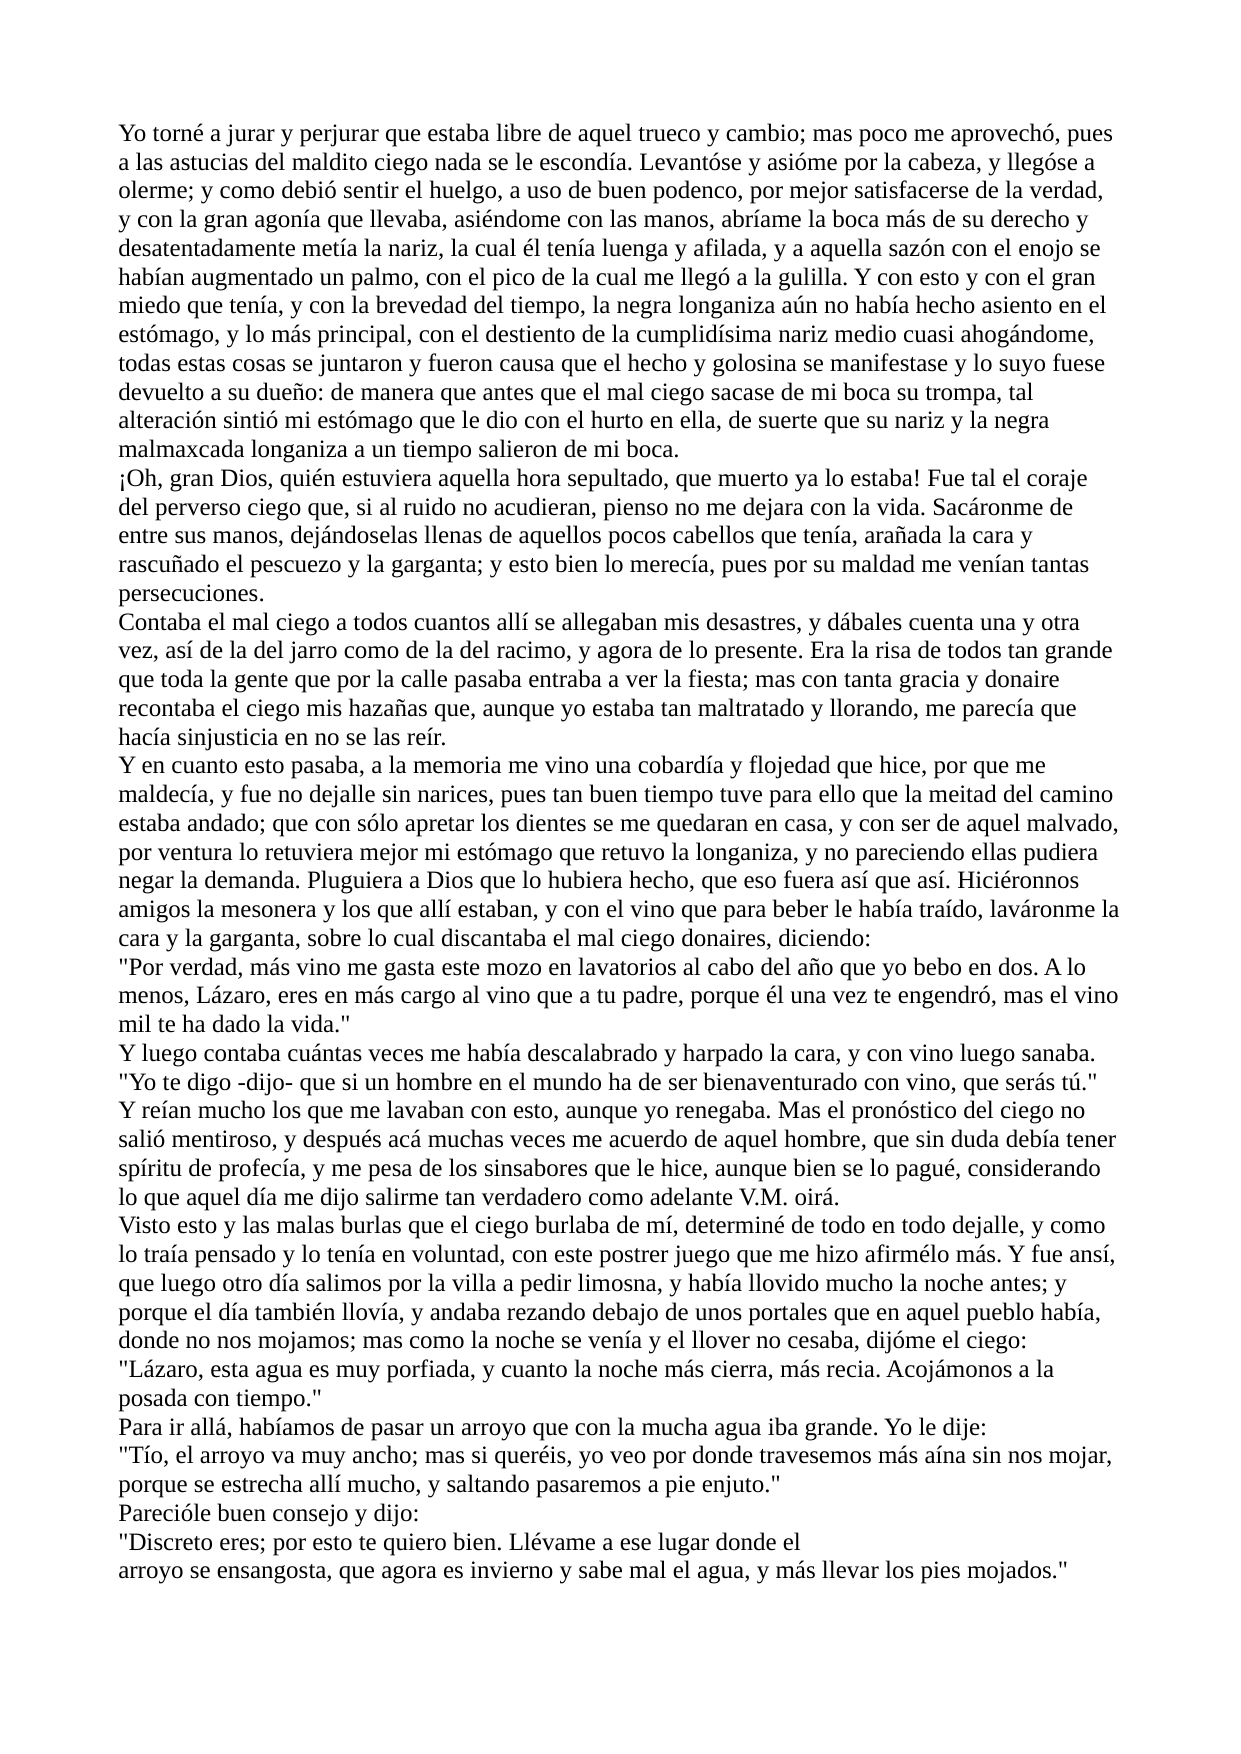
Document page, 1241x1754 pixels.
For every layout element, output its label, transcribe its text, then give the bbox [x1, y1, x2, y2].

text "Discreto eres; por esto te quiero bien. Llévame a ese lugar donde el [118, 1527, 1122, 1556]
text Visto esto y las malas burlas que el ciego burlaba de mí, determiné de todo en todo dejalle, y como lo traía pensado y lo tenía en voluntad, con este postrer juego que me hizo afirmélo más. Y fue ansí, que luego otro día salimos por la villa a pedir limosna, y había llovido mucho la noche antes; y porque el día también llovía, y andaba rezando debajo de unos portales que en aquel pueblo había, donde no nos mojamos; mas como la noche se venía y el llover no cesaba, dijóme el ciego: [118, 1211, 1122, 1354]
text "Tío, el arroyo va muy ancho; mas si queréis, yo veo por donde travesemos más aína sin nos mojar, porque se estrecha allí mucho, y saltando pasaremos a pie enjuto." [118, 1441, 1122, 1498]
text "Lázaro, esta agua es muy porfiada, y cuanto la noche más cierra, más recia. Acojámonos a la posada con tiempo." [118, 1354, 1122, 1412]
text arroyo se ensangosta, que agora es invierno y sabe mal el agua, y más llevar los pies mojados." [118, 1556, 1122, 1584]
text ¡Oh, gran Dios, quién estuviera aquella hora sepultado, que muerto ya lo estaba! Fue tal el coraje del perverso ciego que, si al ruido no acudieran, pienso no me dejara con la vida. Sacáronme de entre sus manos, dejándoselas llenas de aquellos pocos cabellos que tenía, arañada la cara y rascuñado el pescuezo y la garganta; y esto bien lo merecía, pues por su maldad me venían tantas persecuciones. [118, 463, 1122, 607]
text Para ir allá, habíamos de pasar un arroyo que con la mucha agua iba grande. Yo le dije: [118, 1412, 1122, 1441]
text Y reían mucho los que me lavaban con esto, aunque yo renegaba. Mas el pronóstico del ciego no salió mentiroso, y después acá muchas veces me acuerdo de aquel hombre, que sin duda debía tener spíritu de profecía, y me pesa de los sinsabores que le hice, aunque bien se lo pagué, considerando lo que aquel día me dijo salirme tan verdadero como adelante V.M. oirá. [118, 1096, 1122, 1211]
text Y luego contaba cuántas veces me había descalabrado y harpado la cara, y con vino luego sanaba. [118, 1038, 1122, 1067]
text Contaba el mal ciego a todos cuantos allí se allegaban mis desastres, y dábales cuenta una y otra vez, así de la del jarro como de la del racimo, y agora de lo presente. Era la risa de todos tan grande que toda la gente que por la calle pasaba entraba a ver la fiesta; mas con tanta gracia y donaire recontaba el ciego mis hazañas que, aunque yo estaba tan maltratado y llorando, me parecía que hacía sinjusticia en no se las reír. [118, 607, 1122, 751]
text Parecióle buen consejo y dijo: [118, 1498, 1122, 1527]
text "Por verdad, más vino me gasta este mozo en lavatorios al cabo del año que yo bebo en dos. A lo menos, Lázaro, eres en más cargo al vino que a tu padre, porque él una vez te engendró, mas el vino mil te ha dado la vida." [118, 952, 1122, 1038]
text Y en cuanto esto pasaba, a la memoria me vino una cobardía y flojedad que hice, por que me maldecía, y fue no dejalle sin narices, pues tan buen tiempo tuve para ello que la meitad del camino estaba andado; que con sólo apretar los dientes se me quedaran en casa, y con ser de aquel malvado, por ventura lo retuviera mejor mi estómago que retuvo la longaniza, y no pareciendo ellas pudiera negar la demanda. Pluguiera a Dios que lo hubiera hecho, que eso fuera así que así. Hiciéronnos amigos la mesonera y los que allí estaban, y con el vino que para beber le había traído, laváronme la cara y la garganta, sobre lo cual discantaba el mal ciego donaires, diciendo: [118, 751, 1122, 952]
text "Yo te digo -dijo- que si un hombre en el mundo ha de ser bienaventurado con vino, que serás tú." [118, 1067, 1122, 1096]
text Yo torné a jurar y perjurar que estaba libre de aquel trueco y cambio; mas poco me aprovechó, pues a las astucias del maldito ciego nada se le escondía. Levantóse y asióme por la cabeza, y llegóse a olerme; y como debió sentir el huelgo, a uso de buen podenco, por mejor satisfacerse de la verdad, y con la gran agonía que llevaba, asiéndome con las manos, abríame la boca más de su derecho y desatentadamente metía la nariz, la cual él tenía luenga y afilada, y a aquella sazón con el enojo se habían augmentado un palmo, con el pico de la cual me llegó a la gulilla. Y con esto y con el gran miedo que tenía, y con la brevedad del tiempo, la negra longaniza aún no había hecho asiento en el estómago, y lo más principal, con el destiento de la cumplidísima nariz medio cuasi ahogándome, todas estas cosas se juntaron y fueron causa que el hecho y golosina se manifestase y lo suyo fuese devuelto a su dueño: de manera que antes que el mal ciego sacase de mi boca su trompa, tal alteración sintió mi estómago que le dio con el hurto en ella, de suerte que su nariz y la negra malmaxcada longaniza a un tiempo salieron de mi boca. [118, 118, 1122, 463]
